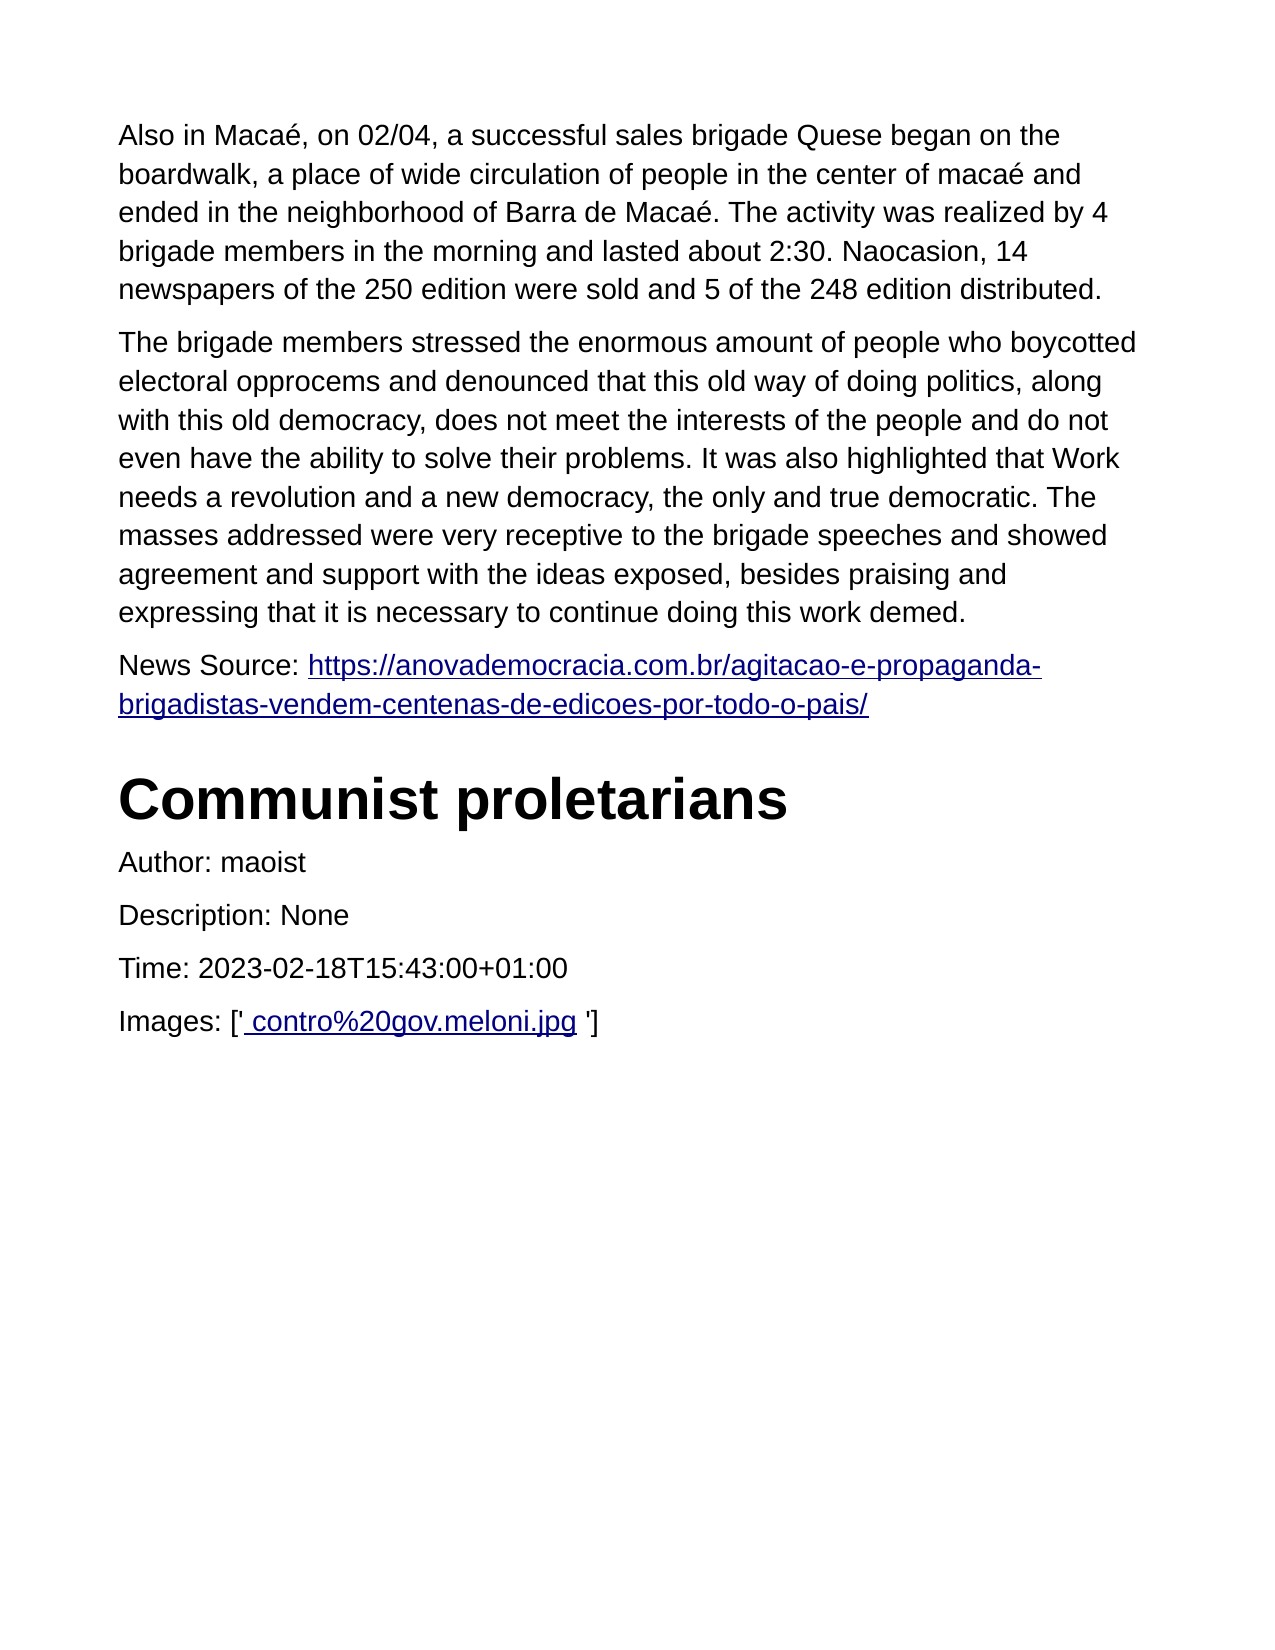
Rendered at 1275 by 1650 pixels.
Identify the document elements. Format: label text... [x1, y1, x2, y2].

text Description: None [118, 898, 1157, 931]
text Time: 2023-02-18T15:43:00+01:00 [118, 951, 1157, 984]
text Author: maoist [118, 844, 1157, 878]
text Also in Macaé, on 02/04, a successful sales brigade Quese began on the boardwalk, a place of wide circulation of people in the center of macaé and ended in the neighborhood of Barra de Macaé. The activity was realized by 4 brigade members in the morning and lasted about 2:30. Naocasion, 14 newspapers of the 250 edition were sold and 5 of the 248 edition distributed. [118, 118, 1157, 306]
text News Source: https://anovademocracia.com.br/agitacao-e-propaganda-brigadistas-vendem-centenas-de-edicoes-por-todo-o-pais/ [118, 648, 1157, 720]
subtitle Communist proletarians [118, 765, 1157, 832]
text The brigade members stressed the enormous amount of people who boycotted electoral opprocems and denounced that this old way of doing politics, along with this old democracy, does not meet the interests of the people and do not even have the ability to solve their problems. It was also highlighted that Work needs a revolution and a new democracy, the only and true democratic. The masses addressed were very receptive to the brigade speeches and showed agreement and support with the ideas exposed, besides praising and expressing that it is necessary to continue doing this work demed. [118, 325, 1157, 629]
text Images: [' contro%20gov.meloni.jpg '] [118, 1004, 1157, 1037]
